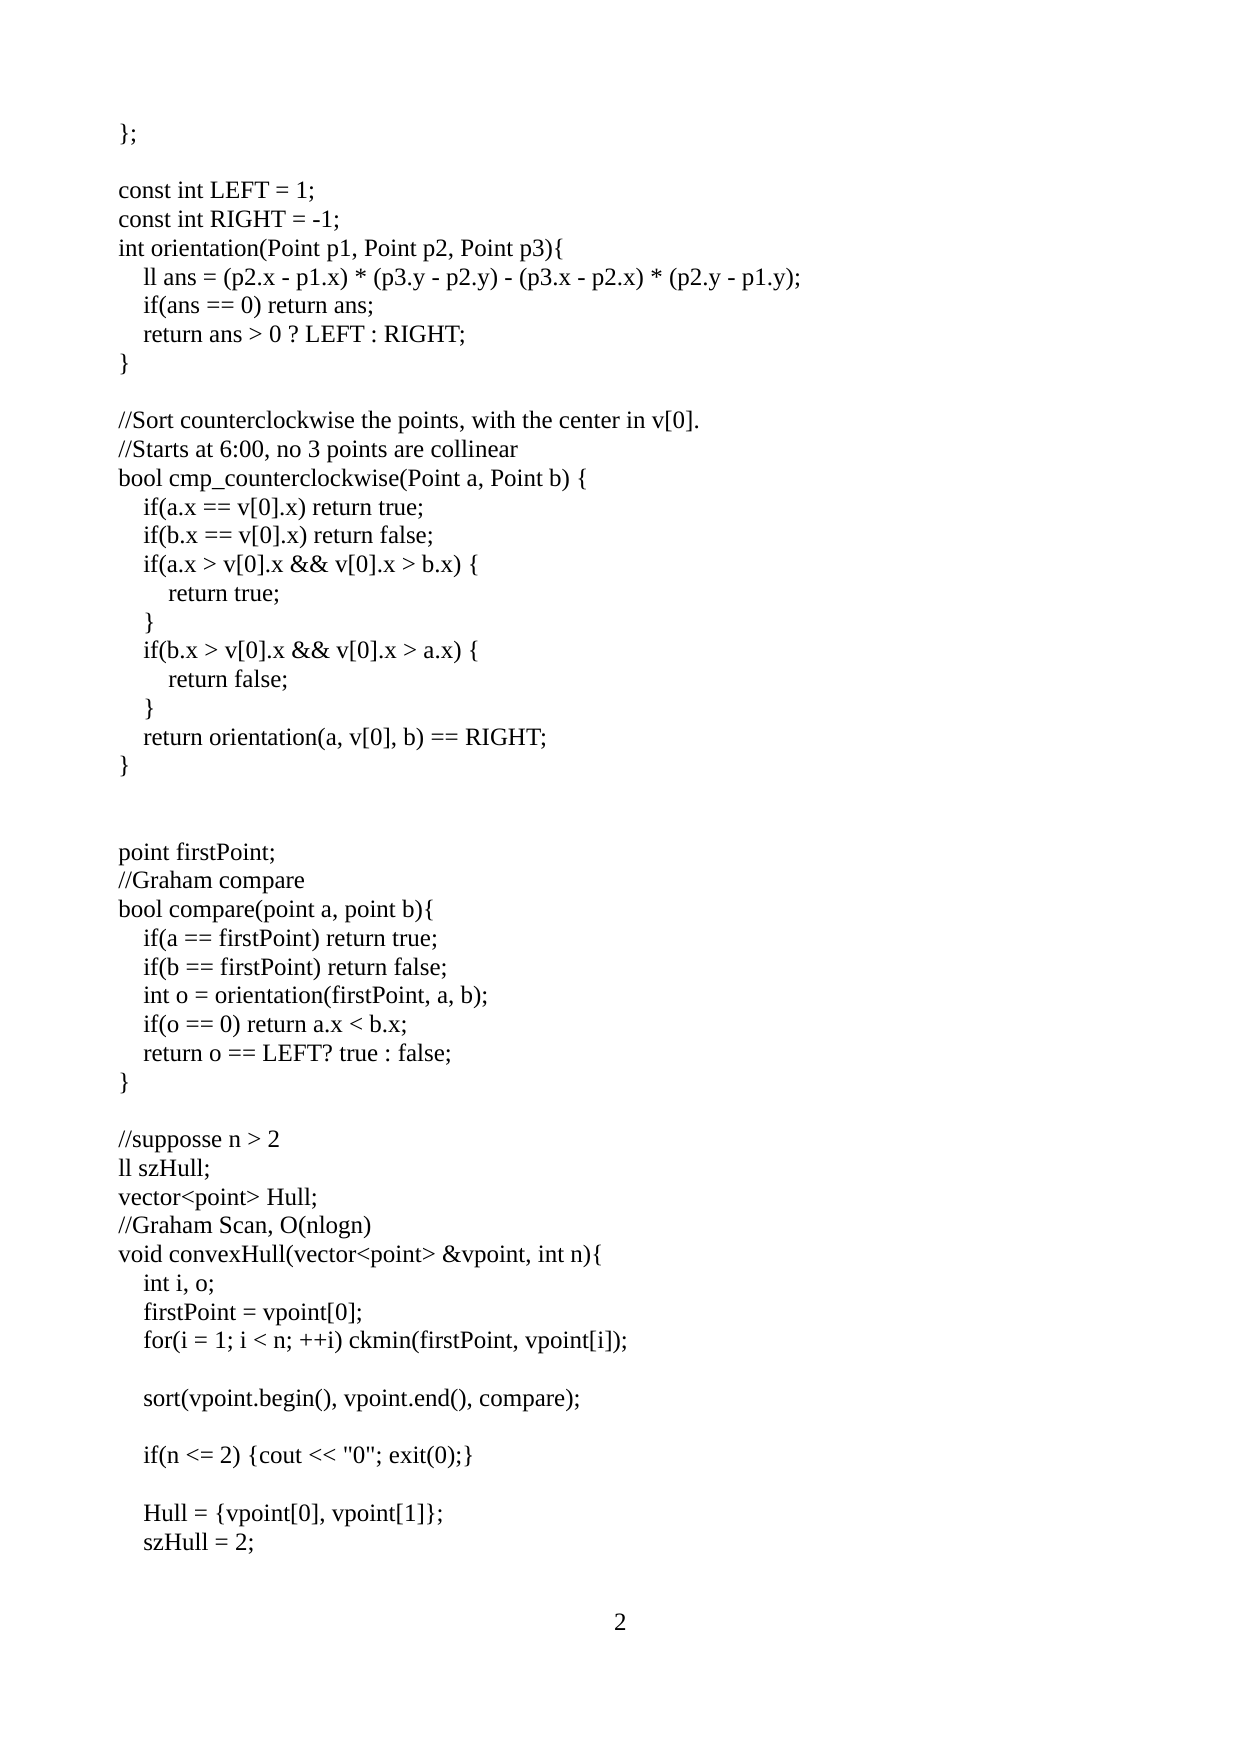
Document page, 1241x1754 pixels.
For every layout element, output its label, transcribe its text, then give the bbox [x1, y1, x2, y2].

text //Graham Scan, O(nlogn) [118, 1211, 1122, 1239]
text } [118, 607, 1122, 636]
text if(ans == 0) return ans; [118, 291, 1122, 319]
text if(b.x > v[0].x && v[0].x > a.x) { [118, 636, 1122, 664]
text ll ans = (p2.x - p1.x) * (p3.y - p2.y) - (p3.x - p2.x) * (p2.y - p1.y); [118, 262, 1122, 291]
text if(a == firstPoint) return true; [118, 923, 1122, 952]
text for(i = 1; i < n; ++i) ckmin(firstPoint, vpoint[i]); [118, 1326, 1122, 1354]
text sort(vpoint.begin(), vpoint.end(), compare); [118, 1383, 1122, 1412]
text ll szHull; [118, 1153, 1122, 1182]
text //Sort counterclockwise the points, with the center in v[0]. [118, 406, 1122, 434]
text point firstPoint; [118, 837, 1122, 866]
text //supposse n > 2 [118, 1124, 1122, 1153]
text return ans > 0 ? LEFT : RIGHT; [118, 319, 1122, 348]
text if(b.x == v[0].x) return false; [118, 521, 1122, 549]
text const int RIGHT = -1; [118, 204, 1122, 233]
text szHull = 2; [118, 1527, 1122, 1556]
text bool compare(point a, point b){ [118, 894, 1122, 923]
text vector<point> Hull; [118, 1182, 1122, 1211]
text if(a.x == v[0].x) return true; [118, 492, 1122, 521]
text void convexHull(vector<point> &vpoint, int n){ [118, 1239, 1122, 1268]
text //Graham compare [118, 866, 1122, 894]
text int orientation(Point p1, Point p2, Point p3){ [118, 233, 1122, 262]
text Hull = {vpoint[0], vpoint[1]}; [118, 1498, 1122, 1527]
text int i, o; [118, 1268, 1122, 1297]
text if(a.x > v[0].x && v[0].x > b.x) { [118, 549, 1122, 578]
text } [118, 348, 1122, 377]
text }; [118, 118, 1122, 147]
text return false; [118, 664, 1122, 693]
text firstPoint = vpoint[0]; [118, 1297, 1122, 1326]
text } [118, 693, 1122, 722]
text } [118, 1067, 1122, 1096]
text if(n <= 2) {cout << "0"; exit(0);} [118, 1441, 1122, 1469]
text int o = orientation(firstPoint, a, b); [118, 981, 1122, 1009]
text return o == LEFT? true : false; [118, 1038, 1122, 1067]
text if(o == 0) return a.x < b.x; [118, 1009, 1122, 1038]
text return true; [118, 578, 1122, 607]
text //Starts at 6:00, no 3 points are collinear [118, 434, 1122, 463]
text const int LEFT = 1; [118, 176, 1122, 204]
text return orientation(a, v[0], b) == RIGHT; [118, 722, 1122, 751]
text bool cmp_counterclockwise(Point a, Point b) { [118, 463, 1122, 492]
text } [118, 751, 1122, 779]
text if(b == firstPoint) return false; [118, 952, 1122, 981]
